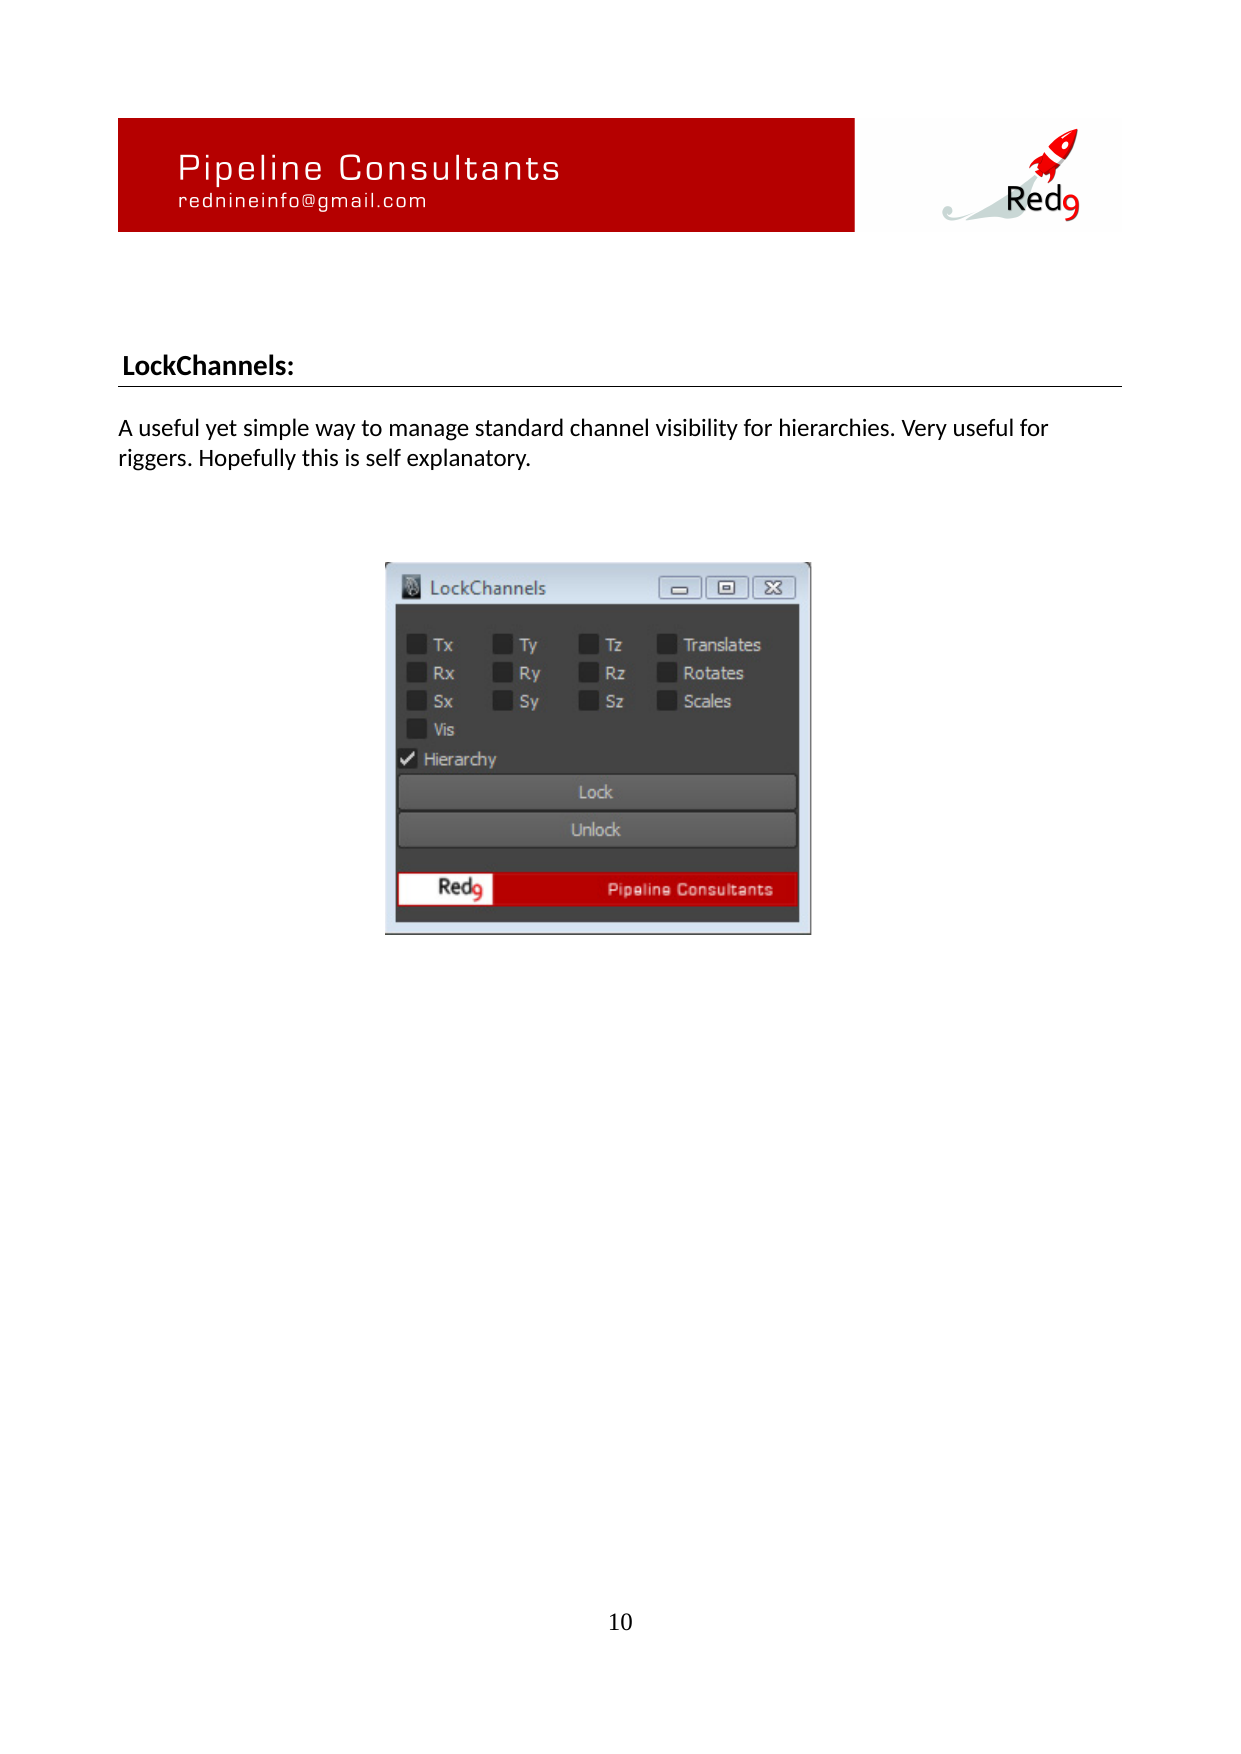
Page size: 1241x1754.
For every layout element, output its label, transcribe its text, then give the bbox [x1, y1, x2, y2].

picture [385, 562, 812, 935]
picture [118, 118, 1123, 232]
text A useful yet simple way to manage standard channel visibility for hierarchies. Very useful for riggers. Hopefully this is self explanatory. [118, 412, 1122, 473]
text LockChannels: [118, 342, 1122, 386]
